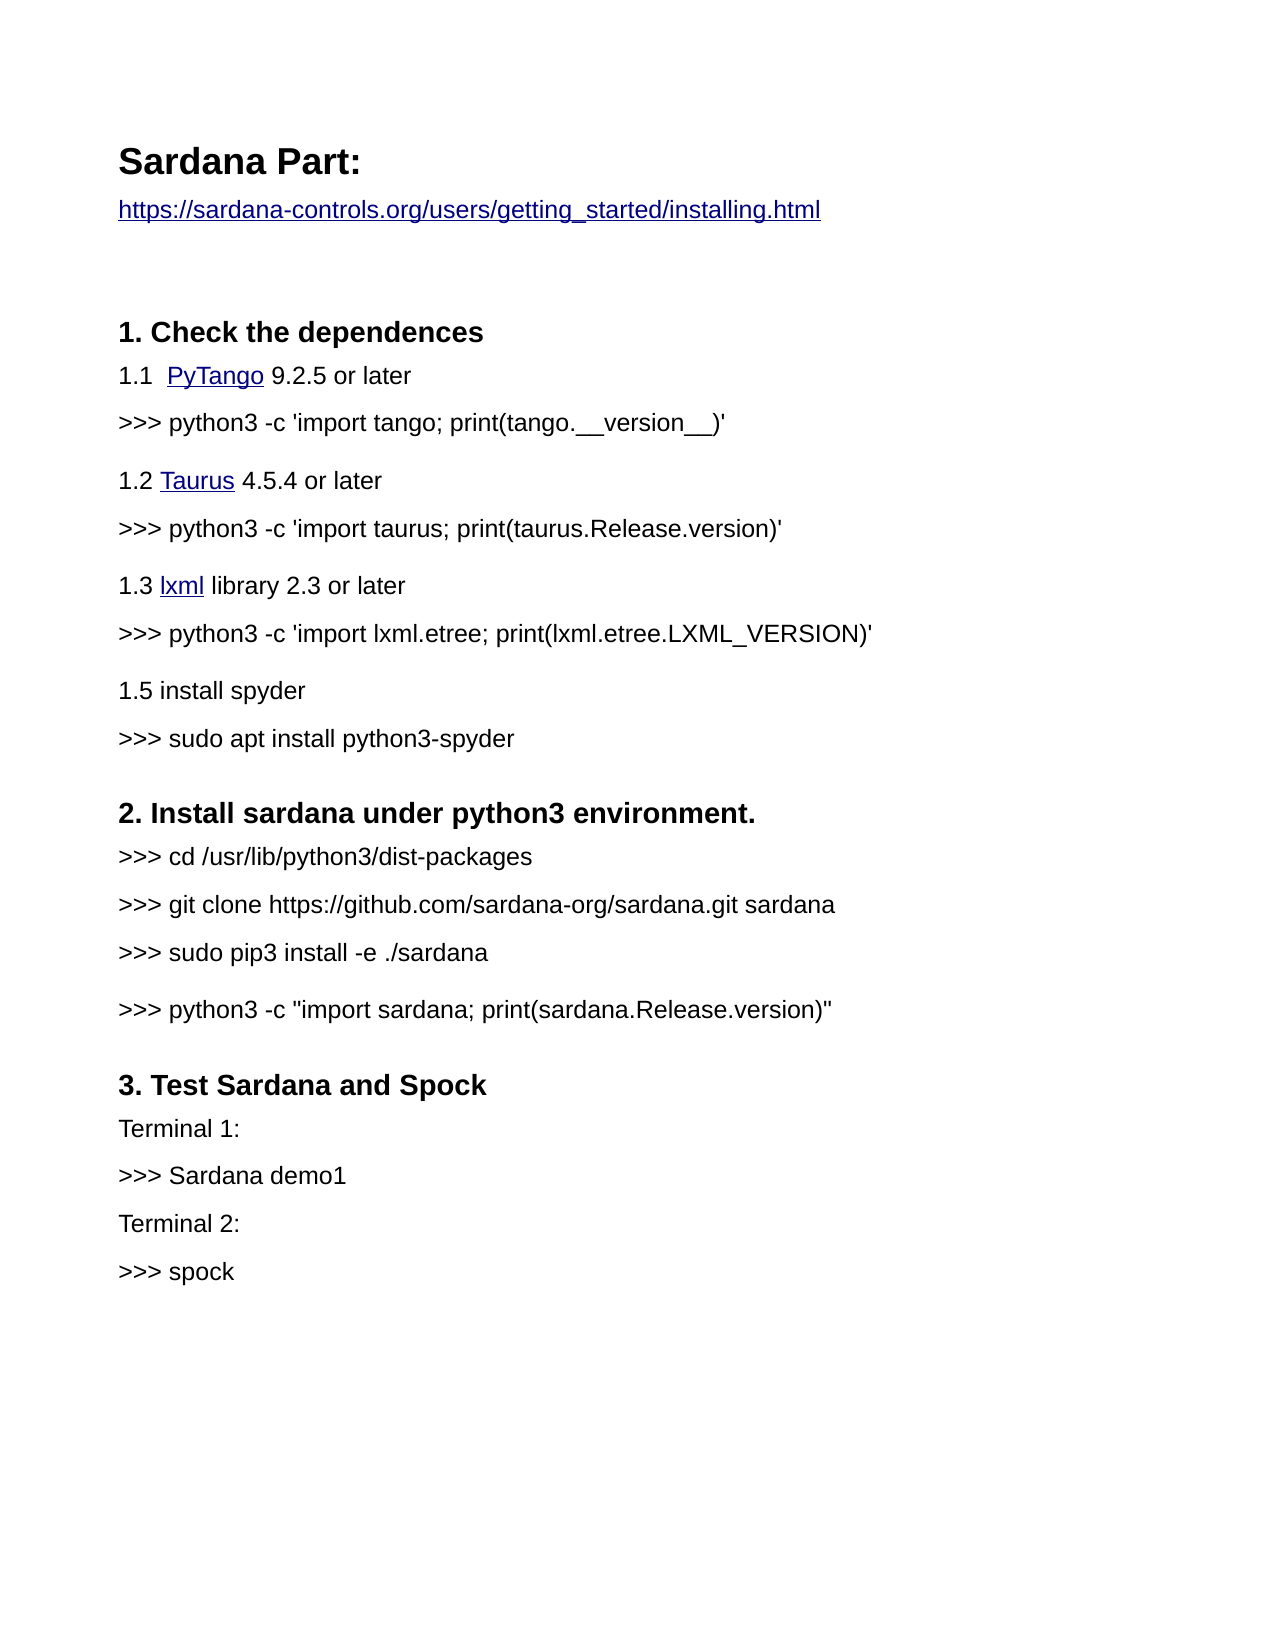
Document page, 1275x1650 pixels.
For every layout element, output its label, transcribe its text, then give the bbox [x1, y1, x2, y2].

text >>> python3 -c 'import tango; print(tango.__version__)' [118, 408, 1157, 437]
text >>> sudo apt install python3-spyder [118, 724, 1157, 752]
text >>> Sardana demo1 [118, 1161, 1157, 1190]
text >>> sudo pip3 install -e ./sardana [118, 938, 1157, 966]
subtitle 2. Install sardana under python3 environment. [118, 796, 1157, 830]
text 1.1 PyTango 9.2.5 or later [118, 361, 1157, 389]
text 1.3 lxml library 2.3 or later [118, 571, 1157, 600]
text Terminal 1: [118, 1114, 1157, 1142]
text >>> python3 -c "import sardana; print(sardana.Release.version)" [118, 995, 1157, 1024]
text >>> cd /usr/lib/python3/dist-packages [118, 842, 1157, 871]
subtitle 1. Check the dependences [118, 315, 1157, 348]
text >>> python3 -c 'import lxml.etree; print(lxml.etree.LXML_VERSION)' [118, 619, 1157, 647]
subtitle Sardana Part: [118, 139, 1157, 182]
text >>> spock [118, 1257, 1157, 1285]
subtitle 3. Test Sardana and Spock [118, 1068, 1157, 1101]
text >>> python3 -c 'import taurus; print(taurus.Release.version)' [118, 513, 1157, 542]
text 1.2 Taurus 4.5.4 or later [118, 466, 1157, 495]
text >>> git clone https://github.com/sardana-org/sardana.git sardana [118, 890, 1157, 919]
text 1.5 install spyder [118, 676, 1157, 705]
text https://sardana-controls.org/users/getting_started/installing.html [118, 194, 1157, 223]
text Terminal 2: [118, 1209, 1157, 1238]
